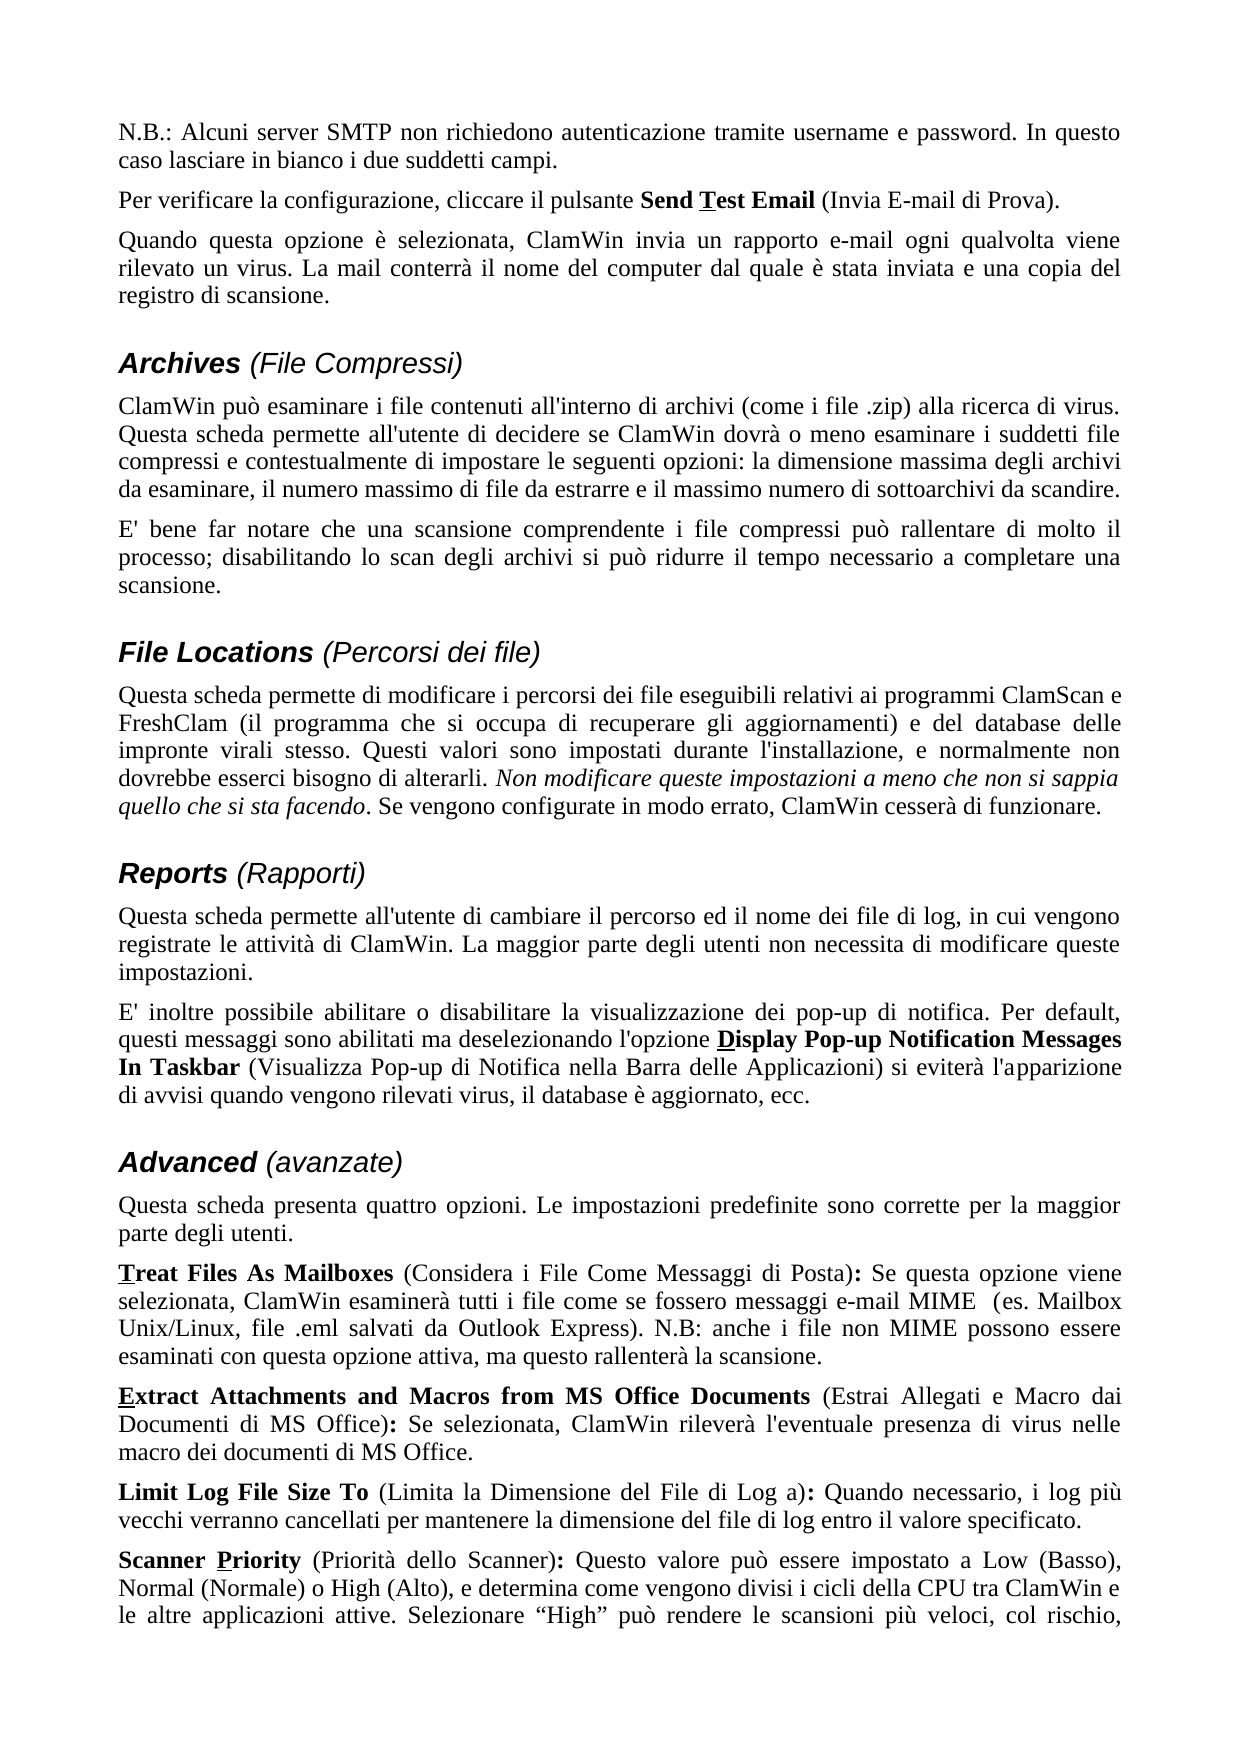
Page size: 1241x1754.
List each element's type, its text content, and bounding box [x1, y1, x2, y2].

subtitle File Locations (Percorsi dei file) [118, 636, 1122, 668]
text Per verificare la configurazione, cliccare il pulsante Send Test Email (Invia E-mail di Prova). [118, 186, 1122, 214]
text E' bene far notare che una scansione comprendente i file compressi può rallentare di molto il processo; disabilitando lo scan degli archivi si può ridurre il tempo necessario a completare una scansione. [118, 515, 1122, 598]
text Extract Attachments and Macros from MS Office Documents (Estrai Allegati e Macro dai Documenti di MS Office): Se selezionata, ClamWin rileverà l'eventuale presenza di virus nelle macro dei documenti di MS Office. [118, 1382, 1122, 1466]
subtitle Archives (File Compressi) [118, 347, 1122, 379]
text Quando questa opzione è selezionata, ClamWin invia un rapporto e-mail ogni qualvolta viene rilevato un virus. La mail conterrà il nome del computer dal quale è stata inviata e una copia del registro di scansione. [118, 226, 1122, 309]
text E' inoltre possibile abilitare o disabilitare la visualizzazione dei pop-up di notifica. Per default, questi messaggi sono abilitati ma deselezionando l'opzione Display Pop-up Notification Messages In Taskbar (Visualizza Pop-up di Notifica nella Barra delle Applicazioni) si eviterà l'apparizione di avvisi quando vengono rilevati virus, il database è aggiornato, ecc. [118, 998, 1122, 1109]
text Questa scheda presenta quattro opzioni. Le impostazioni predefinite sono corrette per la maggior parte degli utenti. [118, 1191, 1122, 1247]
text Treat Files As Mailboxes (Considera i File Come Messaggi di Posta): Se questa opzione viene selezionata, ClamWin esaminerà tutti i file come se fossero messaggi e-mail MIME (es. Mailbox Unix/Linux, file .eml salvati da Outlook Express). N.B: anche i file non MIME possono essere esaminati con questa opzione attiva, ma questo rallenterà la scansione. [118, 1259, 1122, 1370]
subtitle Advanced (avanzate) [118, 1146, 1122, 1179]
text N.B.: Alcuni server SMTP non richiedono autenticazione tramite username e password. In questo caso lasciare in bianco i due suddetti campi. [118, 118, 1122, 173]
text Questa scheda permette di modificare i percorsi dei file eseguibili relativi ai programmi ClamScan e FreshClam (il programma che si occupa di recuperare gli aggiornamenti) e del database delle impronte virali stesso. Questi valori sono impostati durante l'installazione, e normalmente non dovrebbe esserci bisogno di alterarli. Non modificare queste impostazioni a meno che non si sappia quello che si sta facendo. Se vengono configurate in modo errato, ClamWin cesserà di funzionare. [118, 681, 1122, 819]
text Questa scheda permette all'utente di cambiare il percorso ed il nome dei file di log, in cui vengono registrate le attività di ClamWin. La maggior parte degli utenti non necessita di modificare queste impostazioni. [118, 902, 1122, 985]
text Scanner Priority (Priorità dello Scanner): Questo valore può essere impostato a Low (Basso), Normal (Normale) o High (Alto), e determina come vengono divisi i cicli della CPU tra ClamWin e le altre applicazioni attive. Selezionare “High” può rendere le scansioni più veloci, col rischio, [118, 1546, 1122, 1629]
subtitle Reports (Rapporti) [118, 857, 1122, 890]
text ClamWin può esaminare i file contenuti all'interno di archivi (come i file .zip) alla ricerca di virus. Questa scheda permette all'utente di decidere se ClamWin dovrà o meno esaminare i suddetti file compressi e contestualmente di impostare le seguenti opzioni: la dimensione massima degli archivi da esaminare, il numero massimo di file da estrarre e il massimo numero di sottoarchivi da scandire. [118, 392, 1122, 503]
text Limit Log File Size To (Limita la Dimensione del File di Log a): Quando necessario, i log più vecchi verranno cancellati per mantenere la dimensione del file di log entro il valore specificato. [118, 1478, 1122, 1533]
